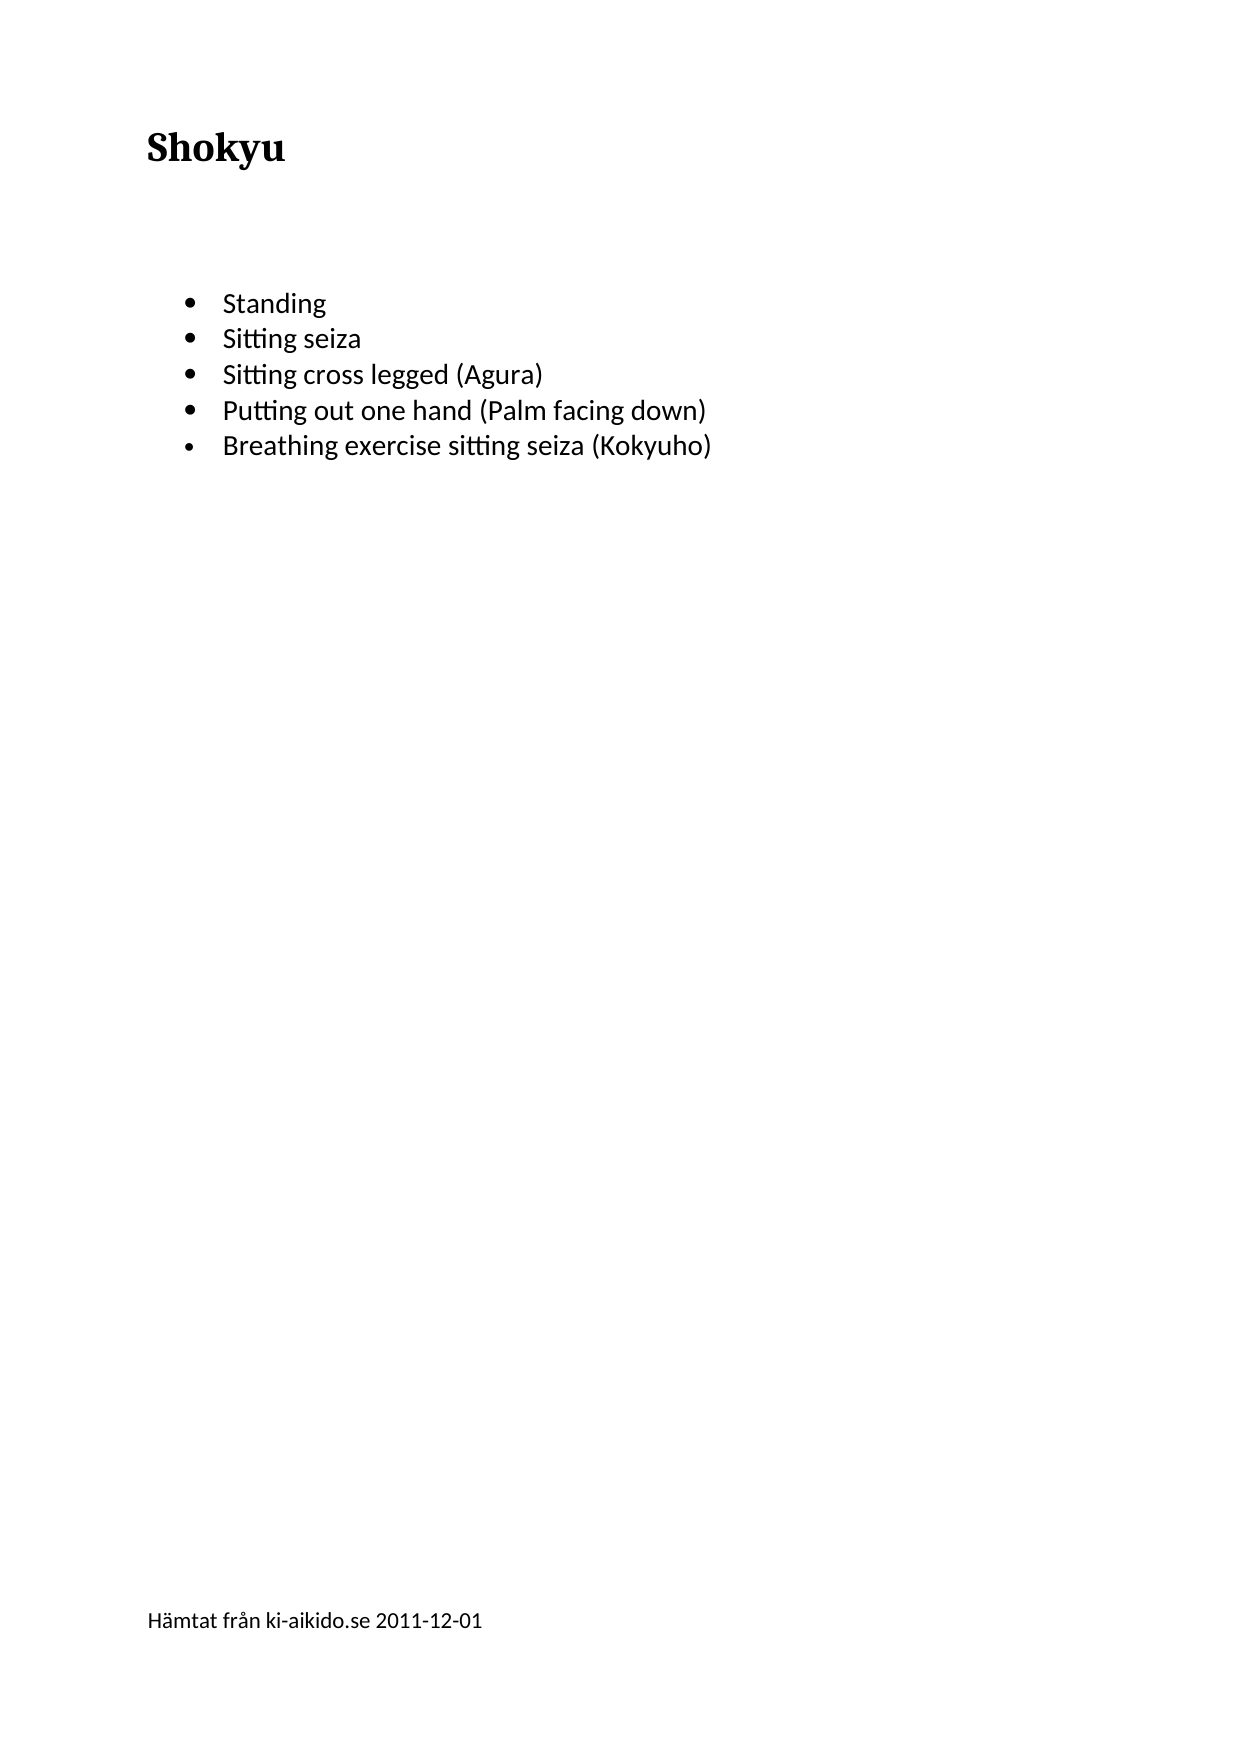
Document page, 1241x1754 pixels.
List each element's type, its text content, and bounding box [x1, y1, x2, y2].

list Sitting seiza [185, 321, 1093, 356]
list Putting out one hand (Palm facing down) [185, 392, 1093, 427]
subtitle Shokyu [148, 124, 1093, 172]
list Sitting cross legged (Agura) [185, 356, 1093, 392]
list Standing [185, 285, 1093, 321]
list Breathing exercise sitting seiza (Kokyuho) [185, 427, 1093, 463]
